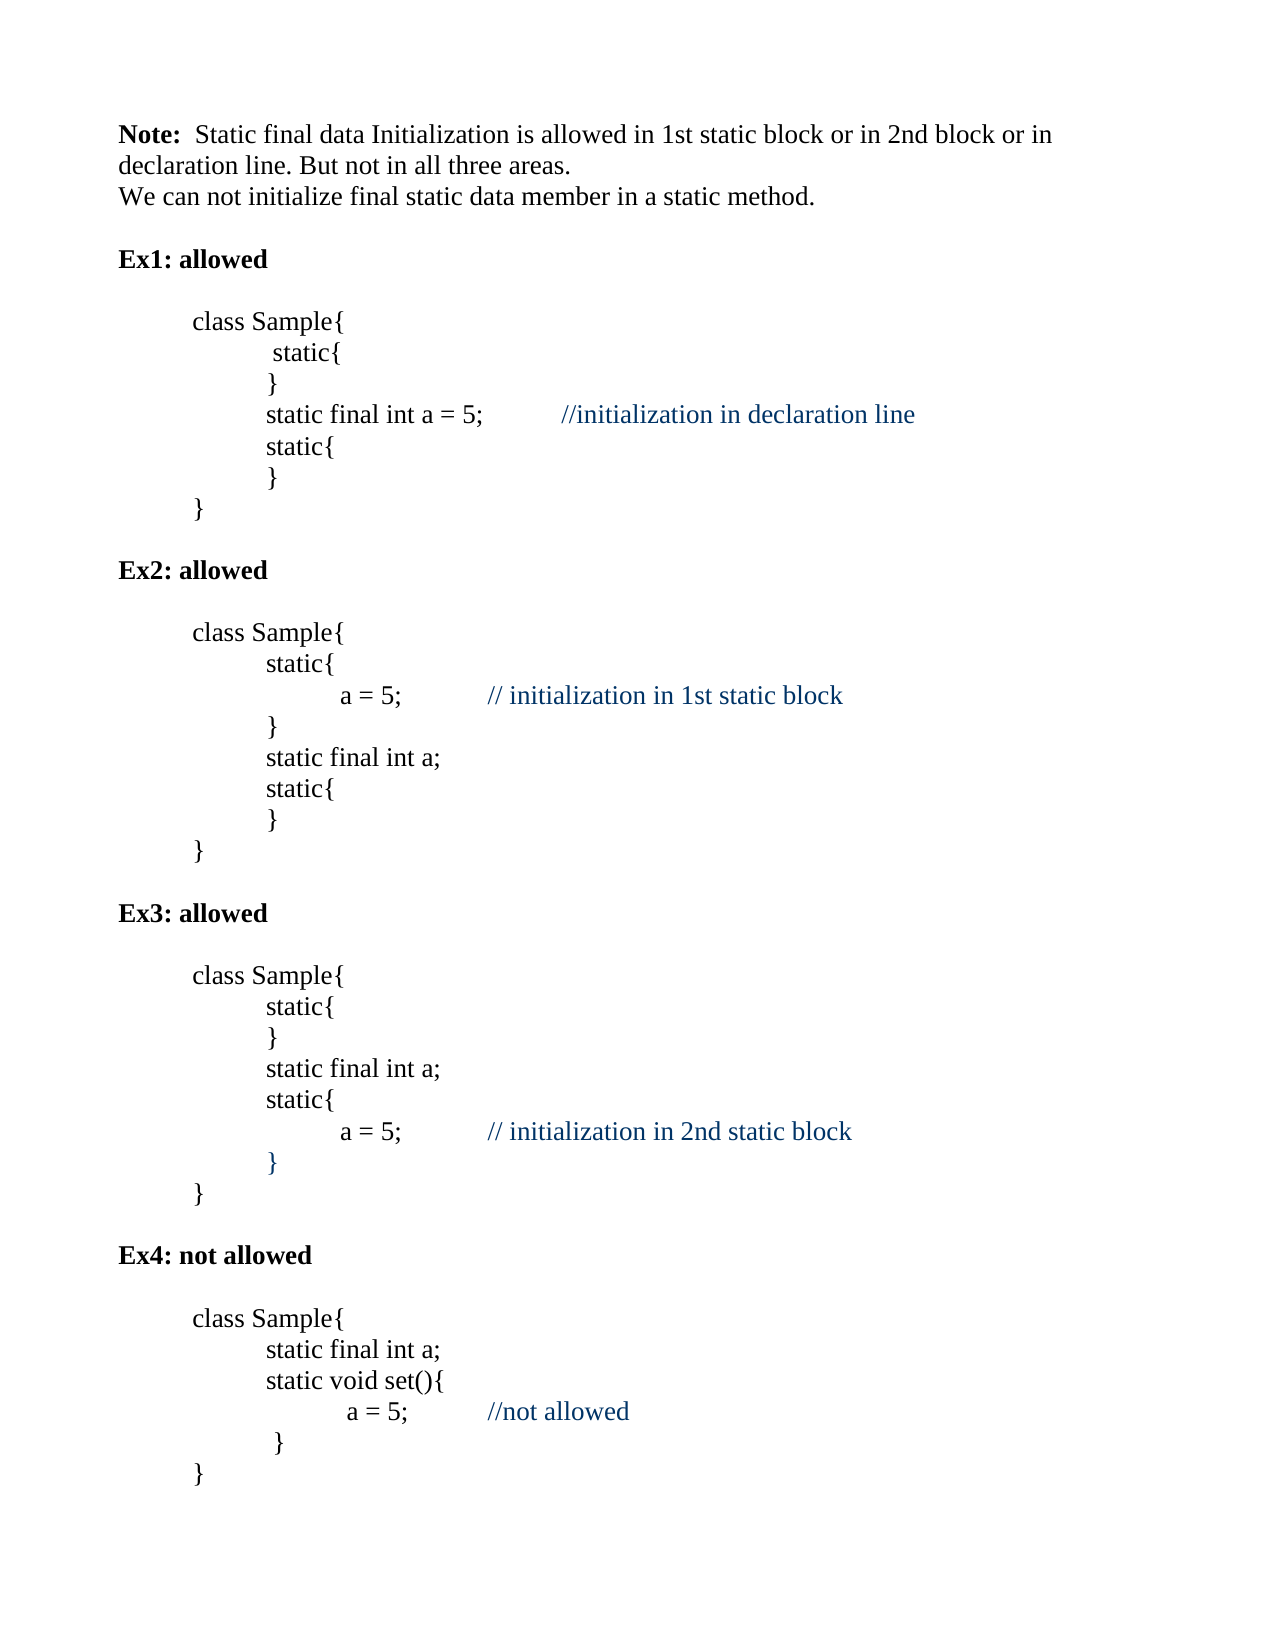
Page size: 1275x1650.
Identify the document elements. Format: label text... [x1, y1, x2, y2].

text static{ [118, 648, 1157, 679]
text a = 5; // initialization in 2nd static block [118, 1115, 1157, 1146]
text We can not initialize final static data member in a static method. [118, 180, 1157, 212]
text } [118, 367, 1157, 398]
text static final int a; [118, 1333, 1157, 1364]
text static{ [118, 429, 1157, 461]
text Ex2: allowed [118, 554, 1157, 585]
text } [118, 710, 1157, 741]
text static{ [118, 772, 1157, 803]
text static void set(){ [118, 1364, 1157, 1395]
text Ex4: not allowed [118, 1239, 1157, 1271]
text static{ [118, 336, 1157, 367]
text class Sample{ [118, 305, 1157, 336]
text } [118, 492, 1157, 523]
text static final int a; [118, 1052, 1157, 1084]
text } [118, 1177, 1157, 1208]
text class Sample{ [118, 616, 1157, 648]
text static{ [118, 990, 1157, 1021]
text Ex3: allowed [118, 897, 1157, 928]
text } [118, 1457, 1157, 1488]
text class Sample{ [118, 959, 1157, 990]
text a = 5; // initialization in 1st static block [118, 679, 1157, 710]
text a = 5; //not allowed [118, 1395, 1157, 1426]
text } [118, 1021, 1157, 1052]
text } [118, 834, 1157, 866]
text static{ [118, 1084, 1157, 1115]
text class Sample{ [118, 1302, 1157, 1333]
text } [118, 803, 1157, 834]
text } [118, 1146, 1157, 1177]
text } [118, 1426, 1157, 1457]
text } [118, 461, 1157, 492]
text static final int a = 5; //initialization in declaration line [118, 398, 1157, 429]
text Ex1: allowed [118, 243, 1157, 274]
text Note: Static final data Initialization is allowed in 1st static block or in 2nd block or in declaration line. But not in all three areas. [118, 118, 1157, 180]
text static final int a; [118, 741, 1157, 772]
